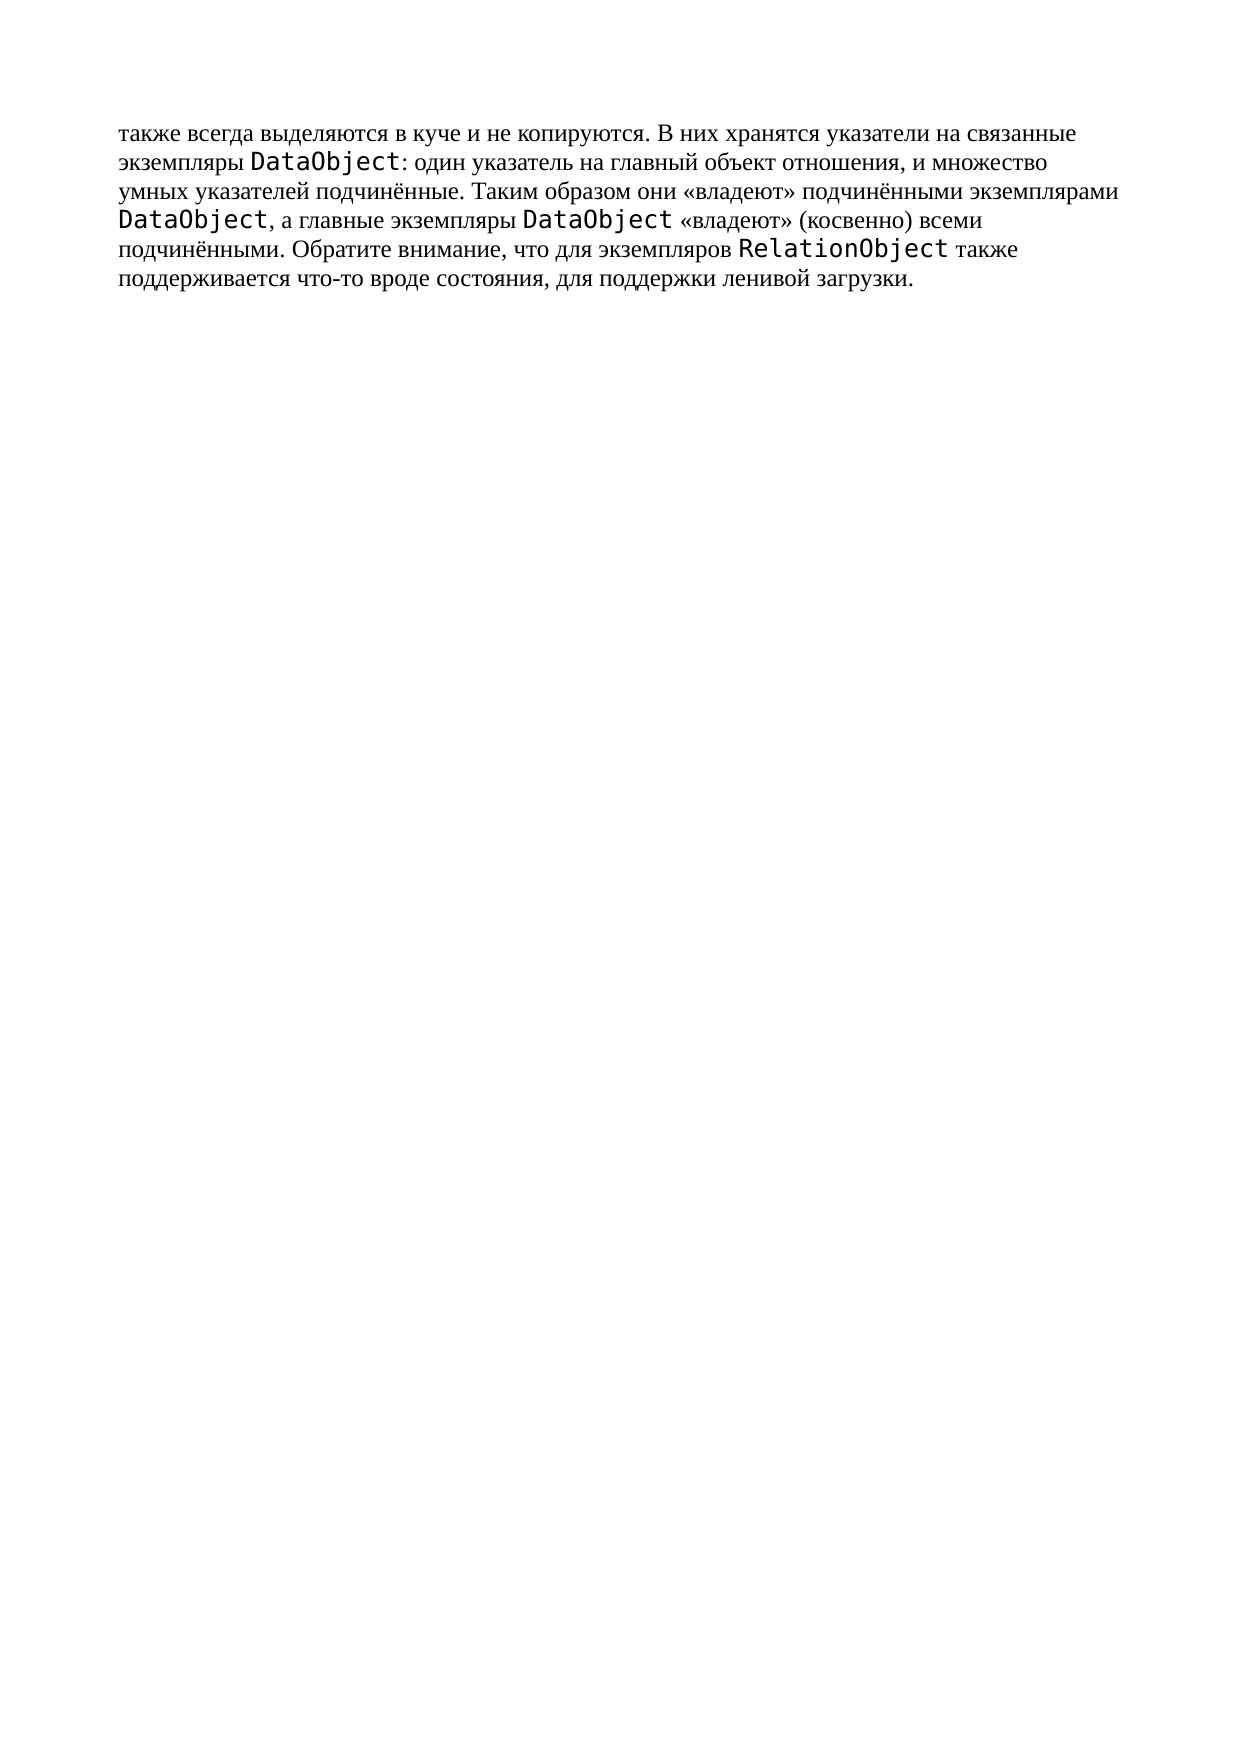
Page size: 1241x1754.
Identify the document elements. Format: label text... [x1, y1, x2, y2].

text также всегда выделяются в куче и не копируются. В них хранятся указатели на связанные экземпляры DataObject: один указатель на главный объект отношения, и множество умных указателей подчинённые. Таким образом они «владеют» подчинёнными экземплярами DataObject, а главные экземпляры DataObject «владеют» (косвенно) всеми подчинёнными. Обратите внимание, что для экземпляров RelationObject также поддерживается что-то вроде состояния, для поддержки ленивой загрузки. [118, 118, 1122, 292]
